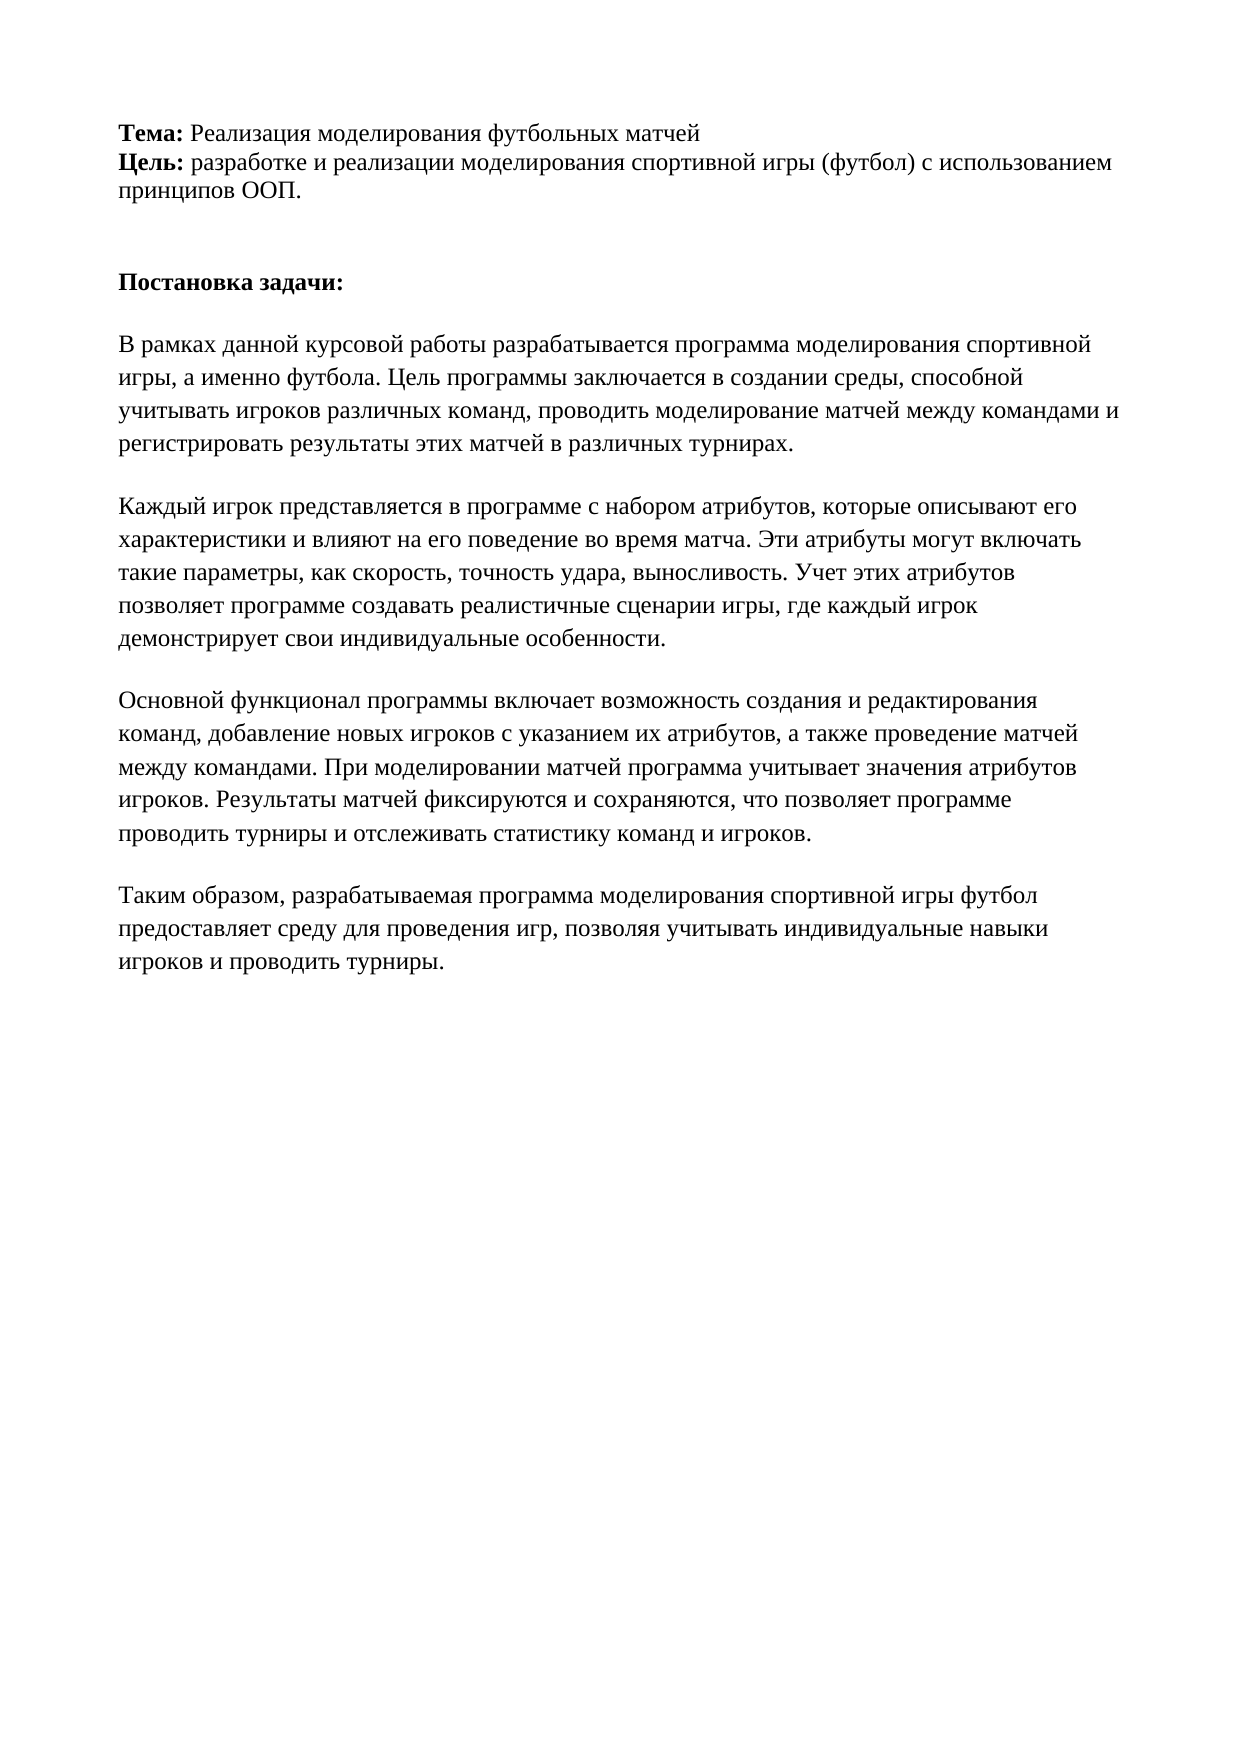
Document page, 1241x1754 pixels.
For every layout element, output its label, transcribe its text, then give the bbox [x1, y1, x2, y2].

text Таким образом, разрабатываемая программа моделирования спортивной игры футбол предоставляет среду для проведения игр, позволяя учитывать индивидуальные навыки игроков и проводить турниры. [118, 880, 1122, 975]
text Тема: Реализация моделирования футбольных матчей [118, 118, 1122, 147]
text Основной функционал программы включает возможность создания и редактирования команд, добавление новых игроков с указанием их атрибутов, а также проведение матчей между командами. При моделировании матчей программа учитывает значения атрибутов игроков. Результаты матчей фиксируются и сохраняются, что позволяет программе проводить турниры и отслеживать статистику команд и игроков. [118, 686, 1122, 846]
text Цель: разработке и реализации моделирования спортивной игры (футбол) с использованием принципов ООП. [118, 147, 1122, 204]
text Каждый игрок представляется в программе с набором атрибутов, которые описывают его характеристики и влияют на его поведение во время матча. Эти атрибуты могут включать такие параметры, как скорость, точность удара, выносливость. Учет этих атрибутов позволяет программе создавать реалистичные сценарии игры, где каждый игрок демонстрирует свои индивидуальные особенности. [118, 491, 1122, 652]
text В рамках данной курсовой работы разрабатывается программа моделирования спортивной игры, а именно футбола. Цель программы заключается в создании среды, способной учитывать игроков различных команд, проводить моделирование матчей между командами и регистрировать результаты этих матчей в различных турнирах. [118, 329, 1122, 457]
text Постановка задачи: [118, 267, 1122, 296]
